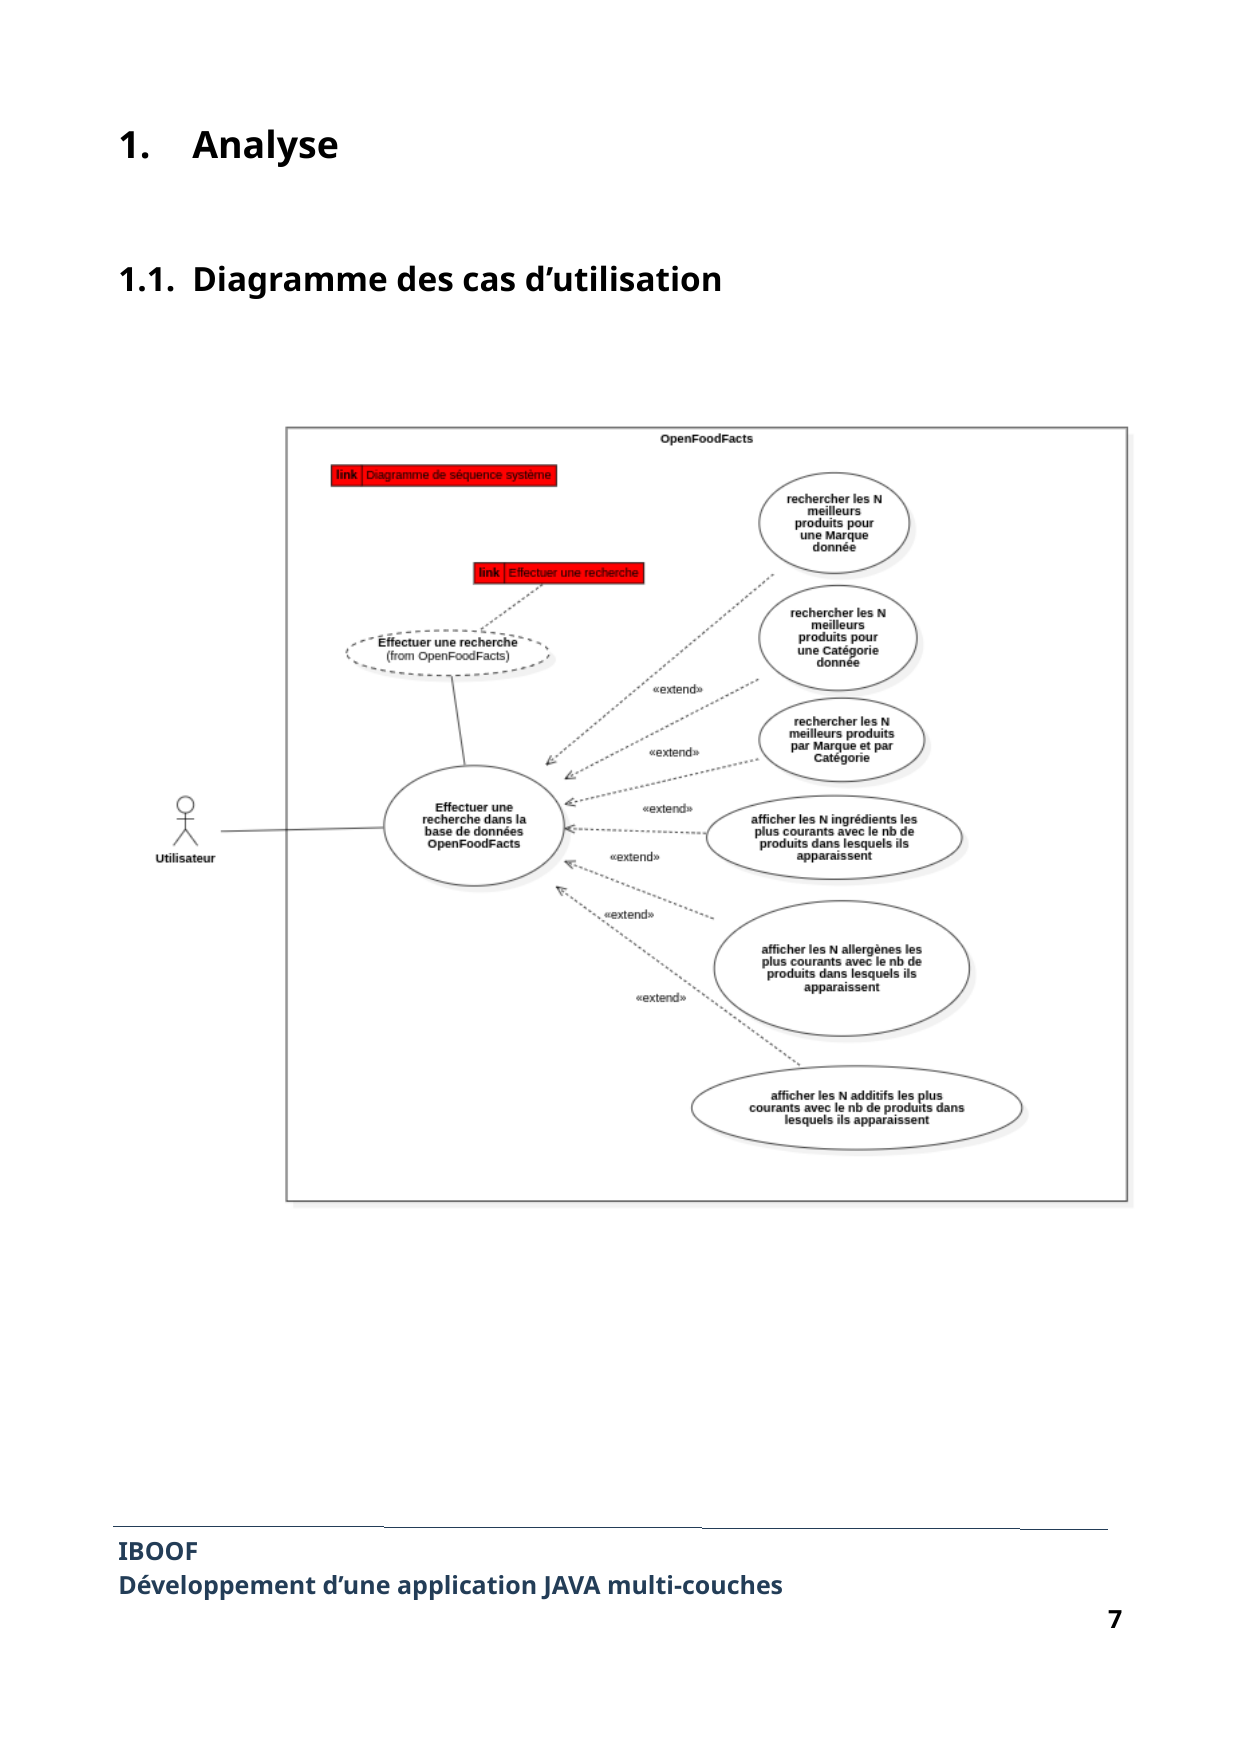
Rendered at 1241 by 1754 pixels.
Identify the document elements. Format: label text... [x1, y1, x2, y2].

subtitle Diagramme des cas d’utilisation [118, 256, 1122, 302]
picture [142, 401, 1147, 1210]
subtitle Analyse [118, 118, 1122, 169]
